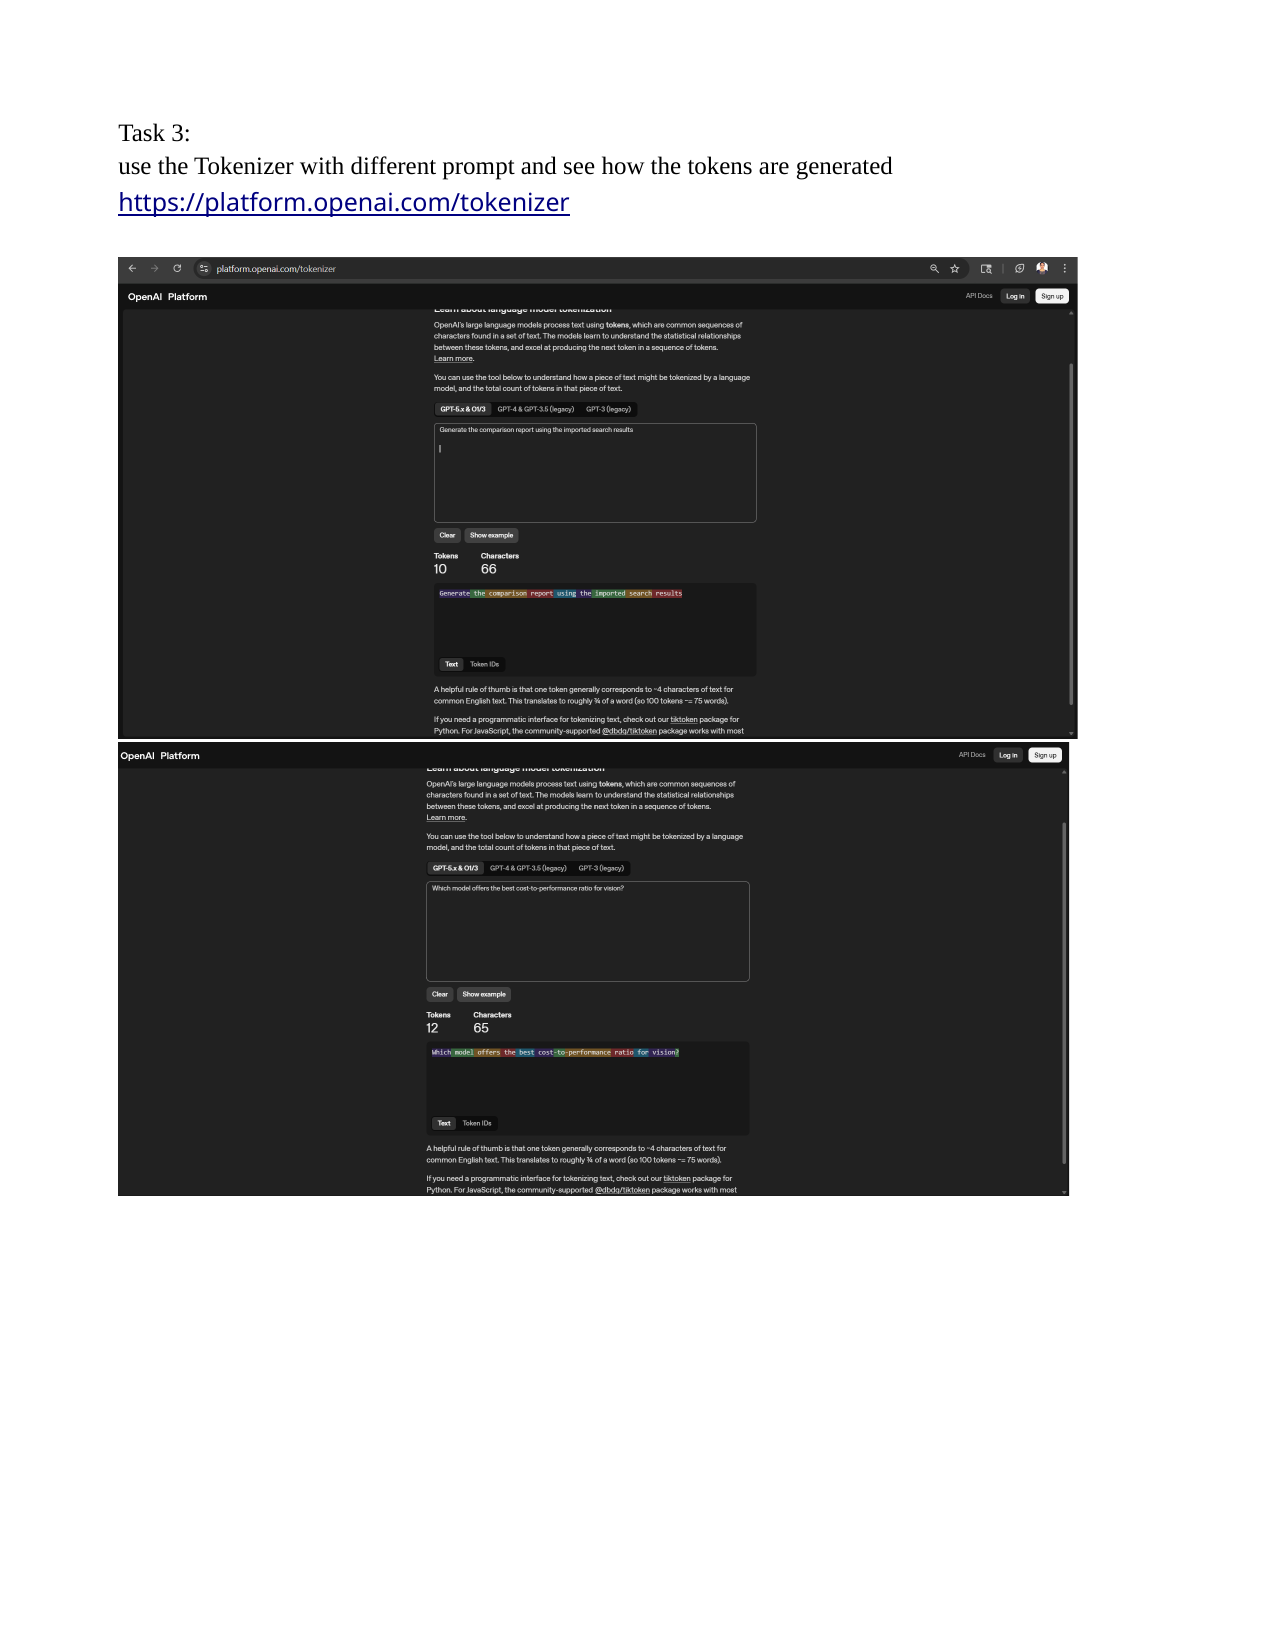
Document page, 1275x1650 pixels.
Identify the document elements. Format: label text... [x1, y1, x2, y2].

picture [118, 742, 1070, 1196]
text Task 3: [118, 118, 1157, 147]
text https://platform.openai.com/tokenizer [118, 185, 1157, 219]
picture [118, 257, 1078, 739]
text use the Tokenizer with different prompt and see how the tokens are generated [118, 151, 1157, 180]
